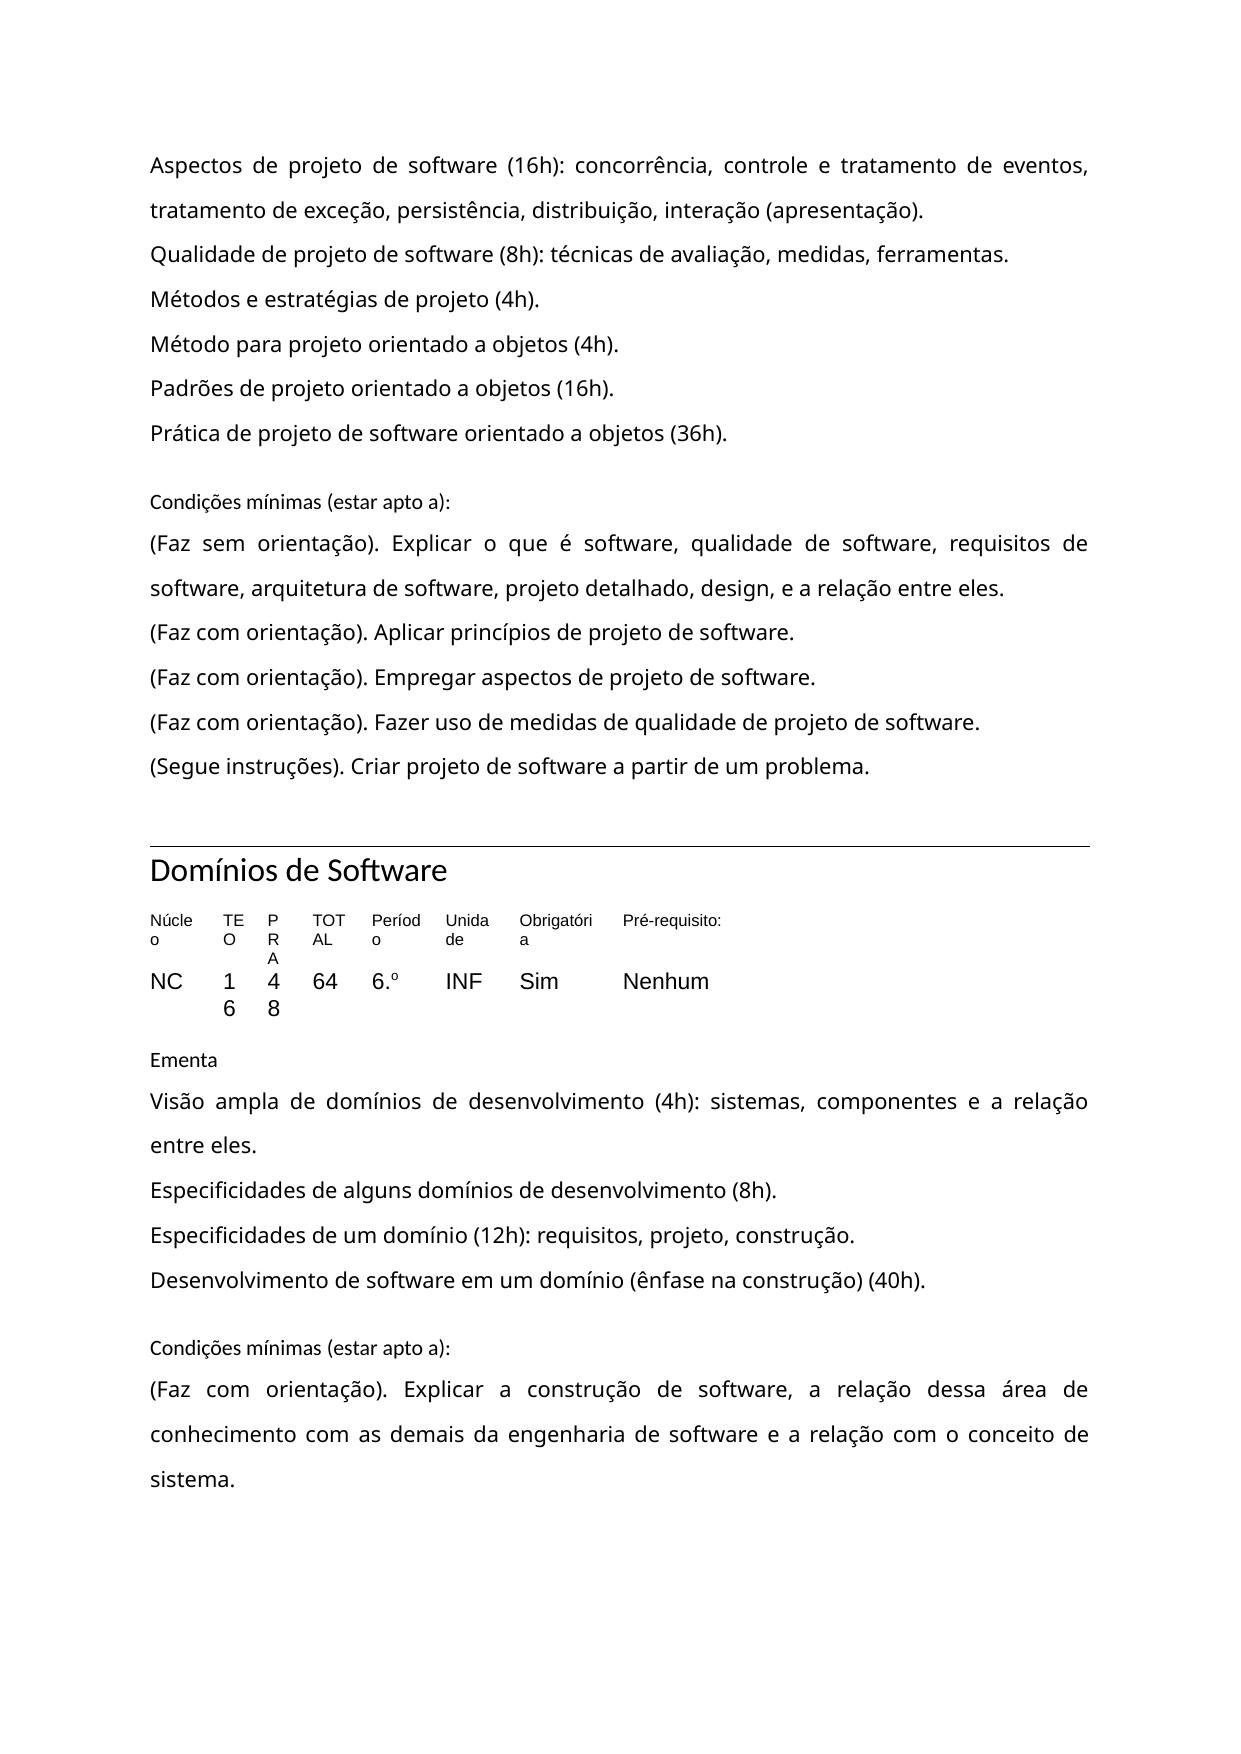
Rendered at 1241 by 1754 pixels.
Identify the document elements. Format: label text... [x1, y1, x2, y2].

subtitle Domínios de Software [150, 847, 1090, 890]
table_cell 16 [212, 968, 256, 1021]
text (Faz com orientação). Empregar aspectos de projeto de software. [150, 662, 1090, 692]
table_header Núcleo [139, 911, 212, 968]
table_cell 6.o [360, 968, 434, 1021]
text Padrões de projeto orientado a objetos (16h). [150, 373, 1090, 403]
text Qualidade de projeto de software (8h): técnicas de avaliação, medidas, ferramentas. [150, 239, 1090, 269]
text Prática de projeto de software orientado a objetos (36h). [150, 418, 1090, 448]
table_header TOTAL [301, 911, 360, 968]
text Especificidades de um domínio (12h): requisitos, projeto, construção. [150, 1220, 1090, 1250]
text Método para projeto orientado a objetos (4h). [150, 329, 1090, 358]
table_cell Sim [508, 968, 611, 1021]
table_header Unidade [434, 911, 508, 968]
text Métodos e estratégias de projeto (4h). [150, 284, 1090, 314]
table_cell Nenhum [611, 968, 1004, 1021]
subtitle Condições mínimas (estar apto a): [150, 1334, 1090, 1361]
subtitle Ementa [150, 1046, 1090, 1072]
table_header Pré-requisito: [611, 911, 1004, 968]
text (Segue instruções). Criar projeto de software a partir de um problema. [150, 751, 1090, 781]
subtitle Condições mínimas (estar apto a): [150, 488, 1090, 514]
table_header Período [360, 911, 434, 968]
table_header TEO [212, 911, 256, 968]
table_cell 64 [301, 968, 360, 1021]
table_cell INF [434, 968, 508, 1021]
table_cell 48 [256, 968, 301, 1021]
text (Faz com orientação). Fazer uso de medidas de qualidade de projeto de software. [150, 707, 1090, 736]
table_header Obrigatória [508, 911, 611, 968]
table_header PRA [256, 911, 301, 968]
text Desenvolvimento de software em um domínio (ênfase na construção) (40h). [150, 1264, 1090, 1294]
text Visão ampla de domínios de desenvolvimento (4h): sistemas, componentes e a relação entre eles. [150, 1086, 1090, 1160]
text (Faz com orientação). Explicar a construção de software, a relação dessa área de conhecimento com as demais da engenharia de software e a relação com o conceito de sistema. [150, 1374, 1090, 1493]
text (Faz com orientação). Aplicar princípios de projeto de software. [150, 617, 1090, 647]
table_cell NC [139, 968, 212, 1021]
text Aspectos de projeto de software (16h): concorrência, controle e tratamento de eventos, tratamento de exceção, persistência, distribuição, interação (apresentação). [150, 150, 1090, 224]
text Especificidades de alguns domínios de desenvolvimento (8h). [150, 1175, 1090, 1205]
text (Faz sem orientação). Explicar o que é software, qualidade de software, requisitos de software, arquitetura de software, projeto detalhado, design, e a relação entre eles. [150, 528, 1090, 602]
